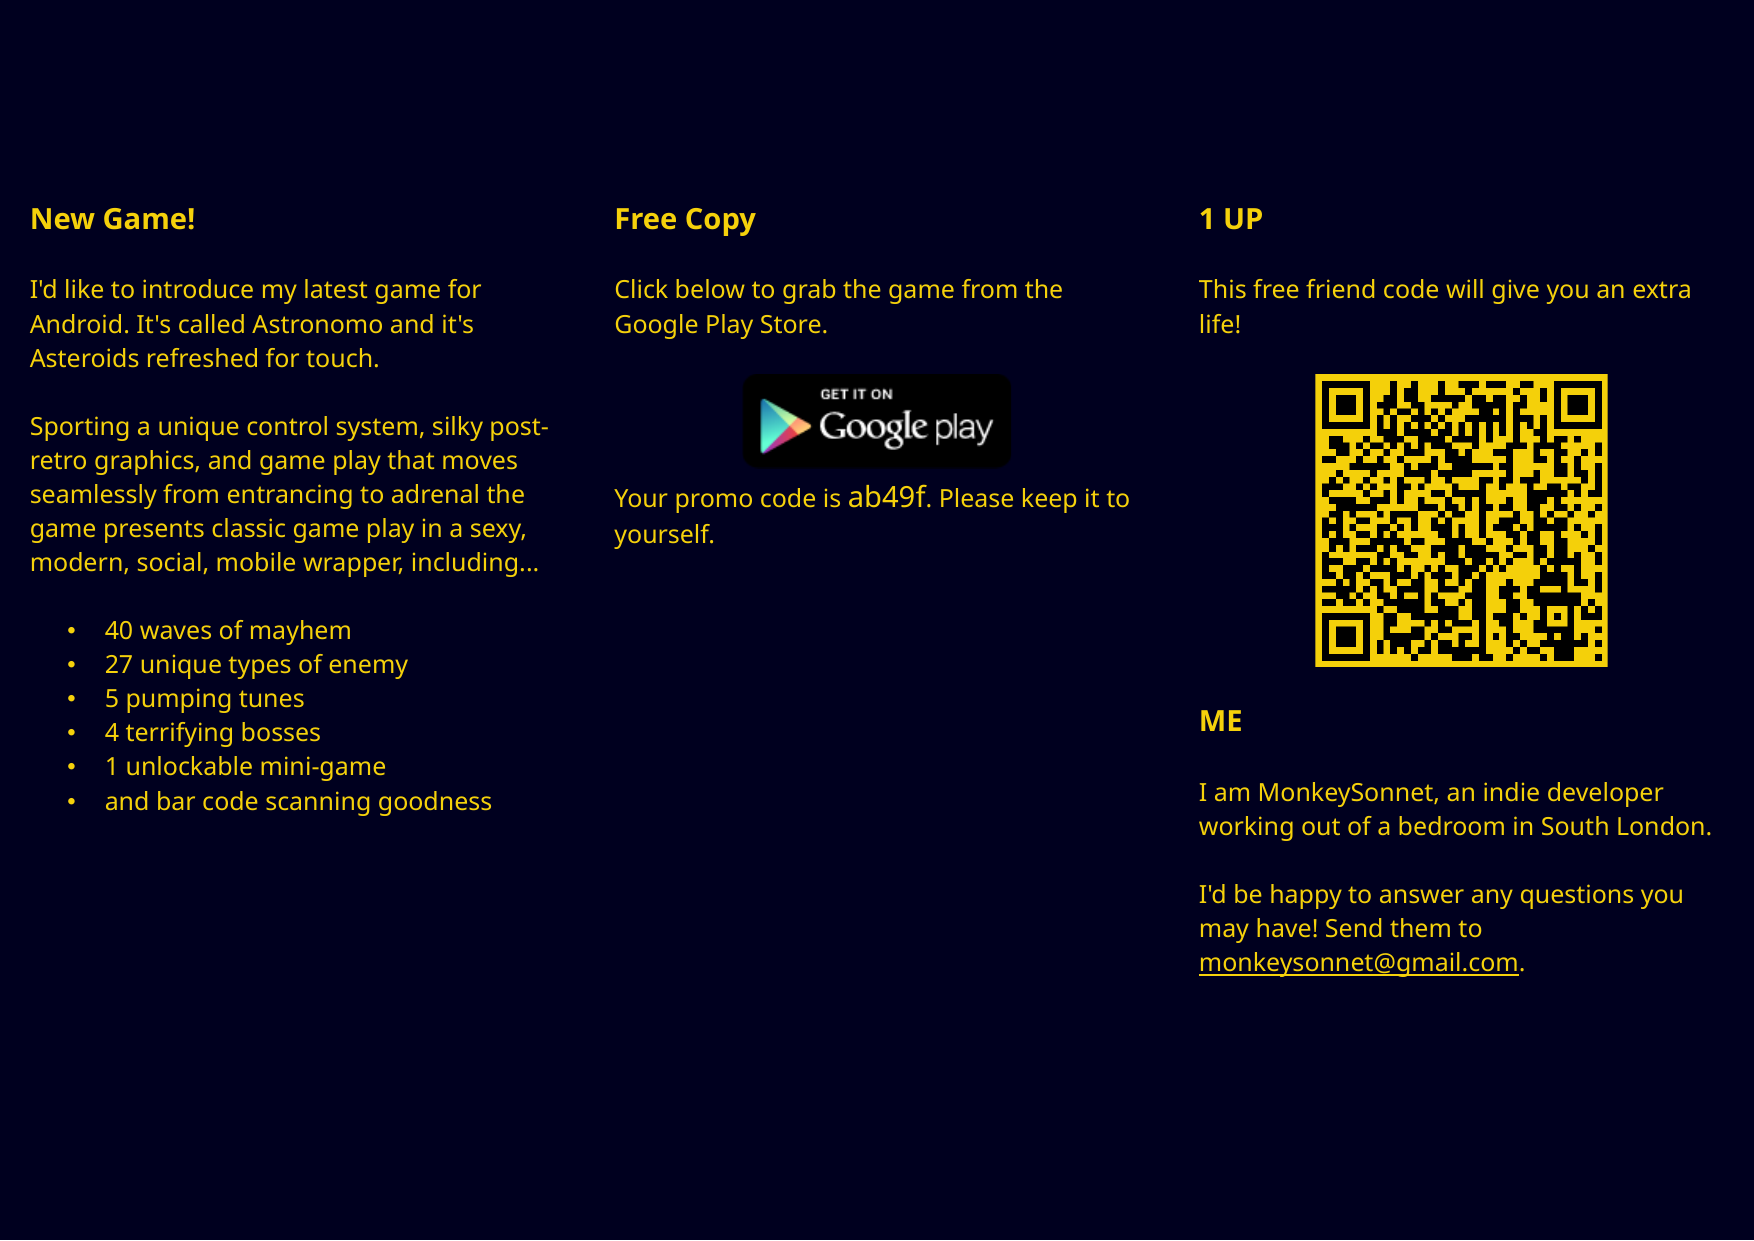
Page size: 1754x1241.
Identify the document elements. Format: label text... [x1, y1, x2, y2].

text I am MonkeySonnet, an indie developer working out of a bedroom in South London. [1199, 774, 1724, 843]
picture [742, 374, 1012, 469]
picture [1315, 374, 1608, 667]
text Sporting a unique control system, silky post-retro graphics, and game play that moves seamlessly from entrancing to adrenal the game presents classic game play in a sexy, modern, social, mobile wrapper, including... [29, 408, 555, 579]
subtitle 1 UP [1199, 198, 1724, 238]
list 27 unique types of enemy [67, 647, 584, 681]
text I'd like to introduce my latest game for Android. It's called Astronomo and it's Asteroids refreshed for touch. [29, 272, 555, 374]
list 40 waves of mayhem [67, 613, 584, 647]
list 1 unlockable mini-game [67, 749, 584, 783]
text Click below to grab the game from the Google Play Store. [614, 272, 1140, 340]
subtitle New Game! [29, 198, 555, 238]
text I'd be happy to answer any questions you may have! Send them to monkeysonnet@gmail.com. [1199, 877, 1724, 979]
list 4 terrifying bosses [67, 715, 584, 749]
list and bar code scanning goodness [67, 783, 584, 817]
text This free friend code will give you an extra life! [1199, 272, 1724, 340]
list 5 pumping tunes [67, 681, 584, 715]
subtitle Free Copy [614, 198, 1140, 238]
subtitle ME [1199, 701, 1724, 740]
text Your promo code is ab49f. Please keep it to yourself. [614, 477, 1140, 550]
